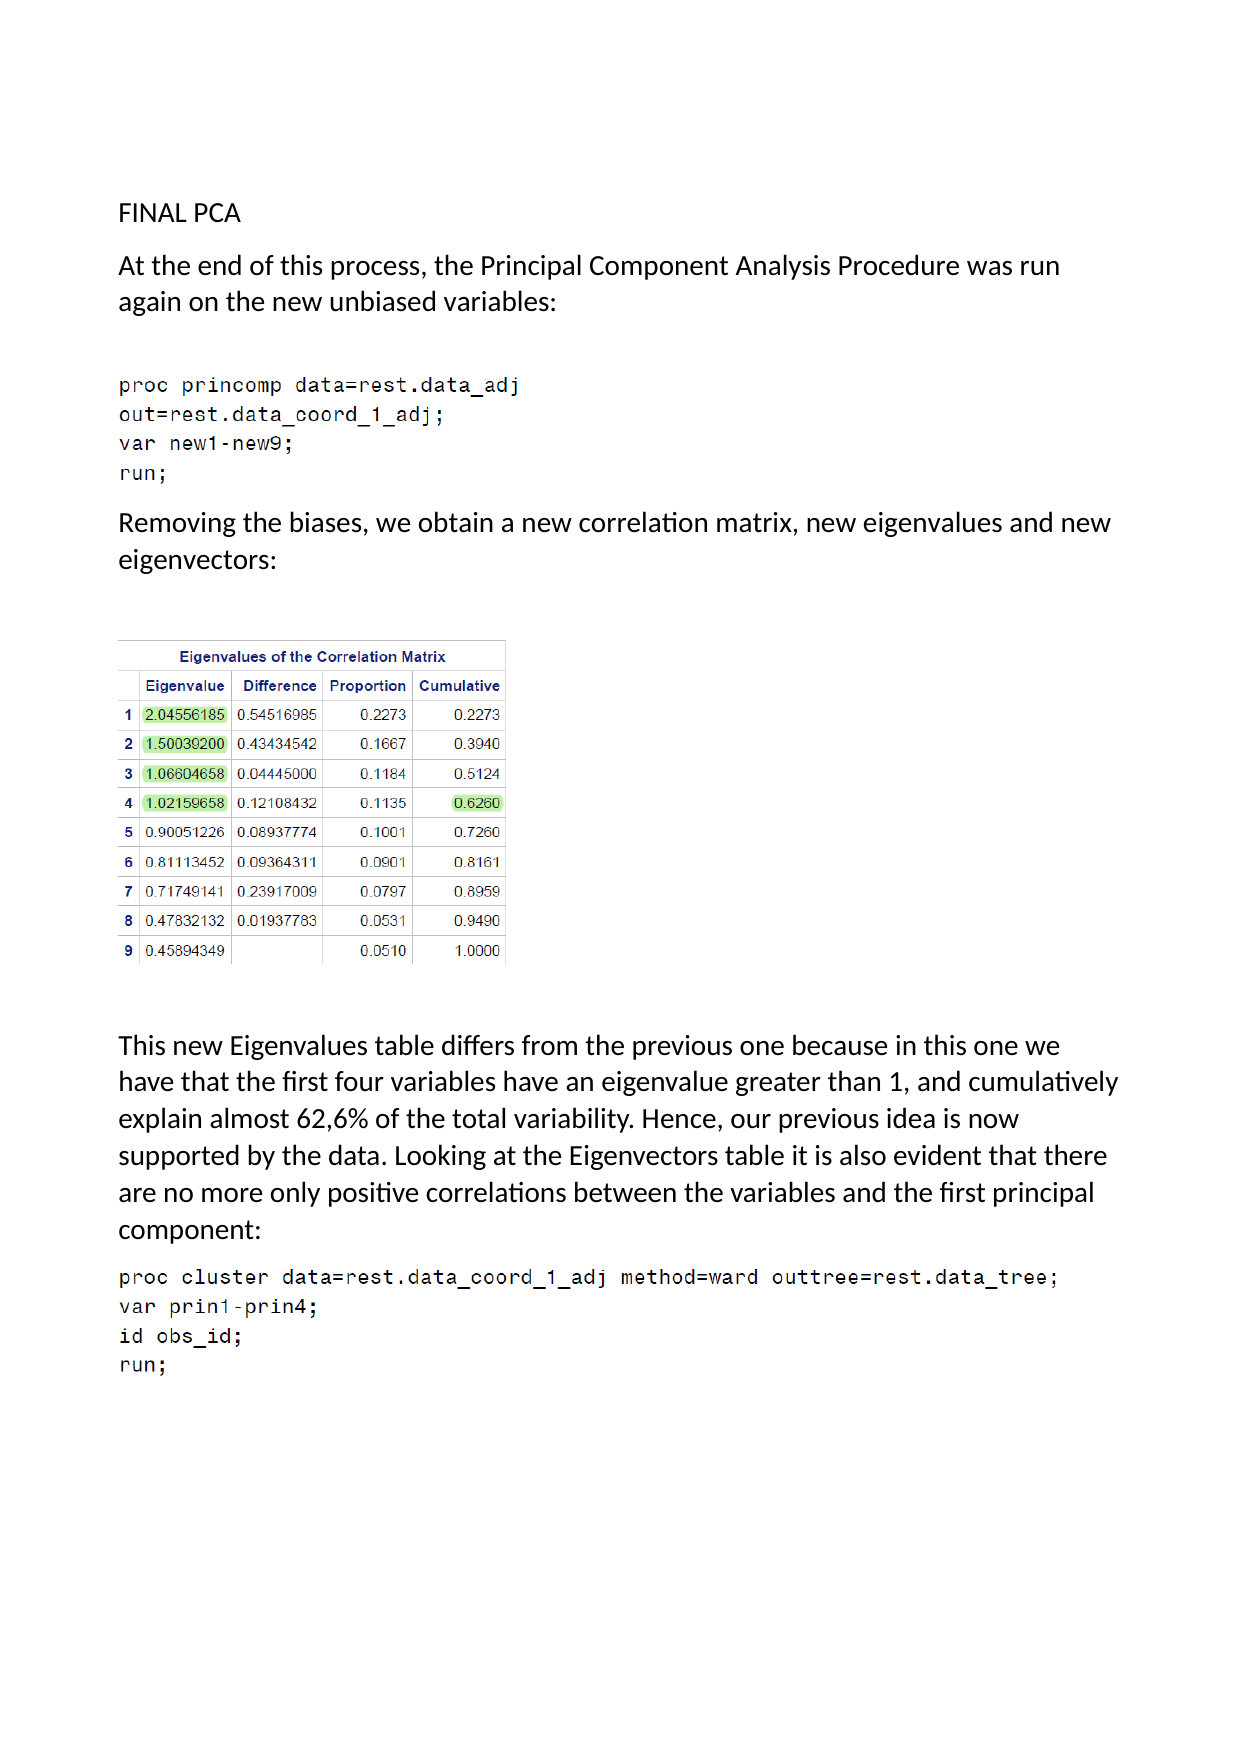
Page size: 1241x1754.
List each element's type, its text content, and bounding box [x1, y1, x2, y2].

text This new Eigenvalues table differs from the previous one because in this one we have that the first four variables have an eigenvalue greater than 1, and cumulatively explain almost 62,6% of the total variability. Hence, our previous idea is now supported by the data. Looking at the Eigenvectors table it is also evident that there are no more only positive correlations between the variables and the first principal component: [118, 1027, 1122, 1247]
text Removing the biases, we obtain a new correlation matrix, new eigenvalues and new eigenvectors: [118, 504, 1122, 576]
text FINAL PCA [118, 194, 1122, 229]
text At the end of this process, the Principal Component Analysis Procedure was run again on the new unbiased variables: [118, 247, 1122, 319]
